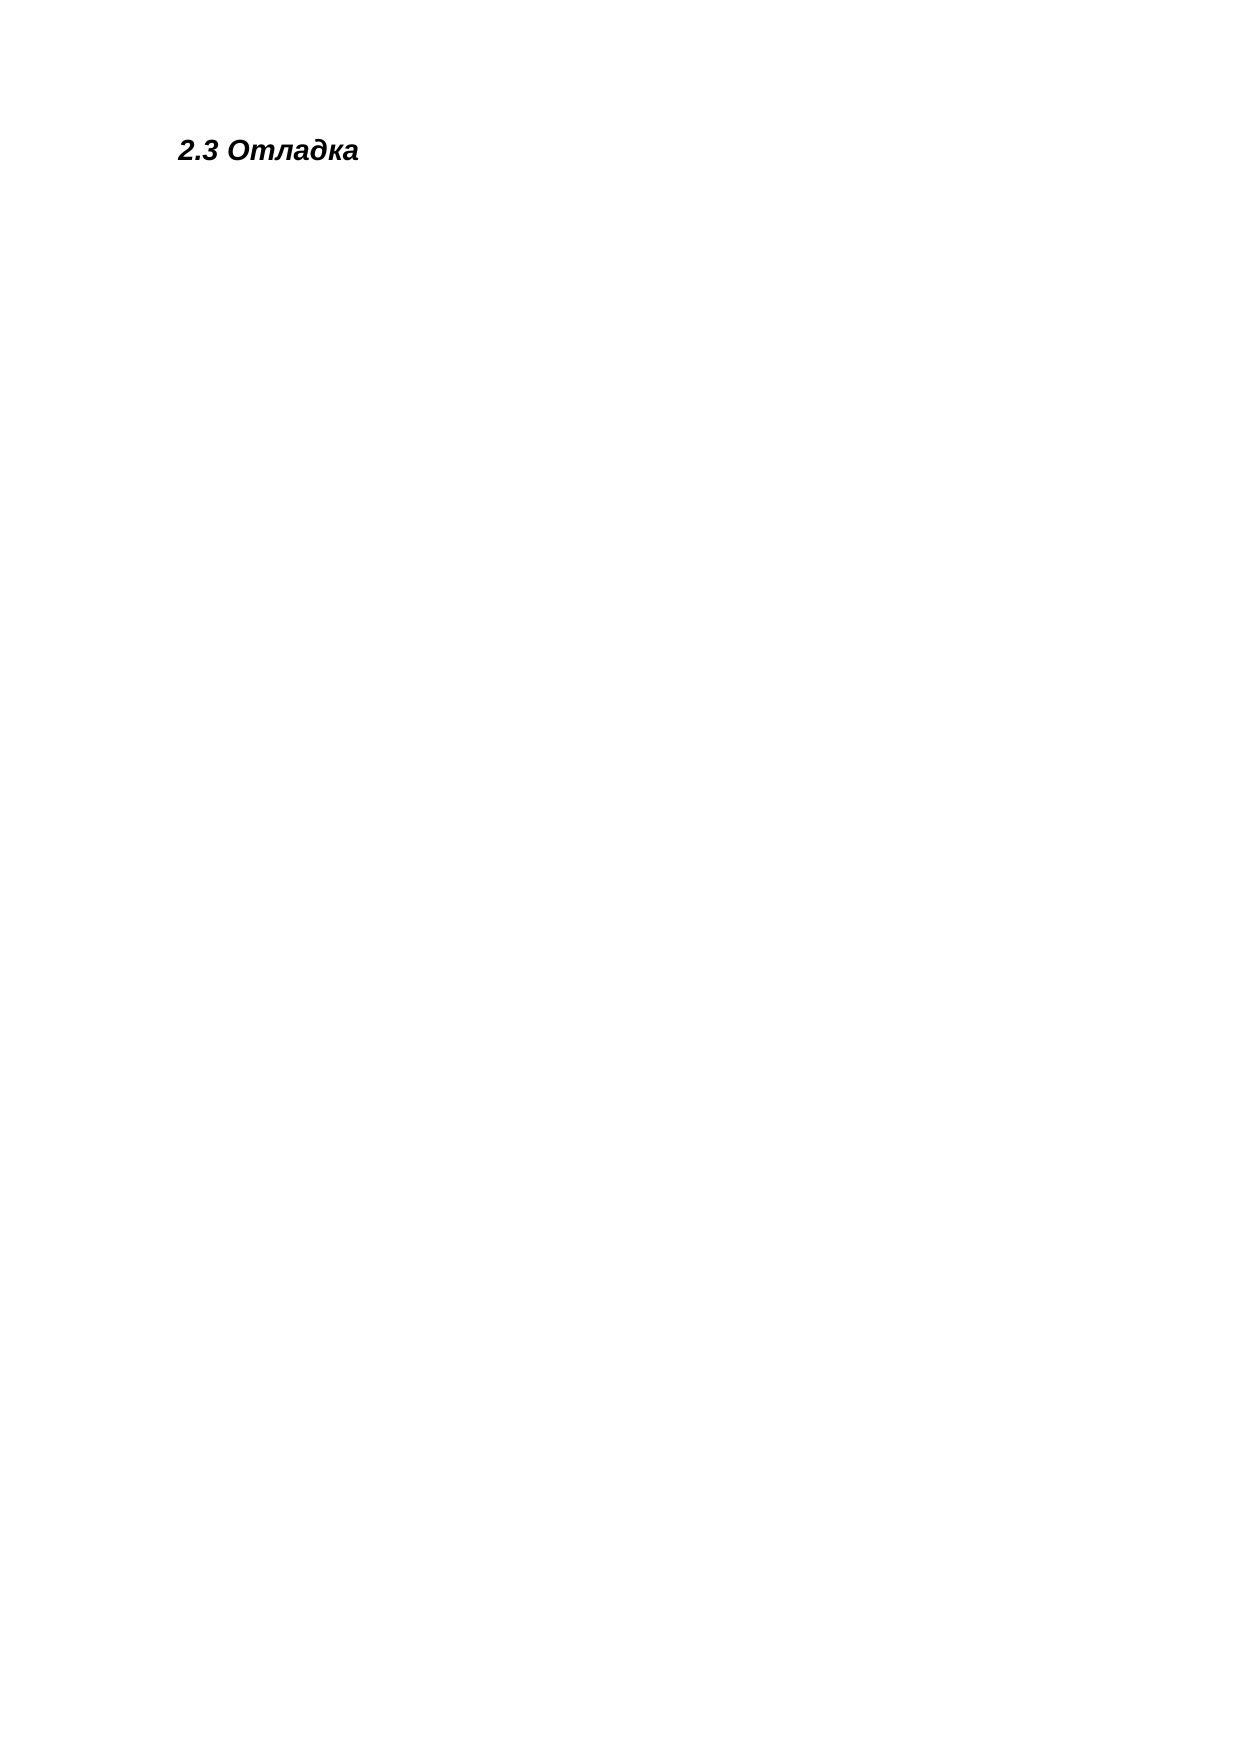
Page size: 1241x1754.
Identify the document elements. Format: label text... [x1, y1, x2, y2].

subtitle Отладка [170, 133, 1152, 167]
